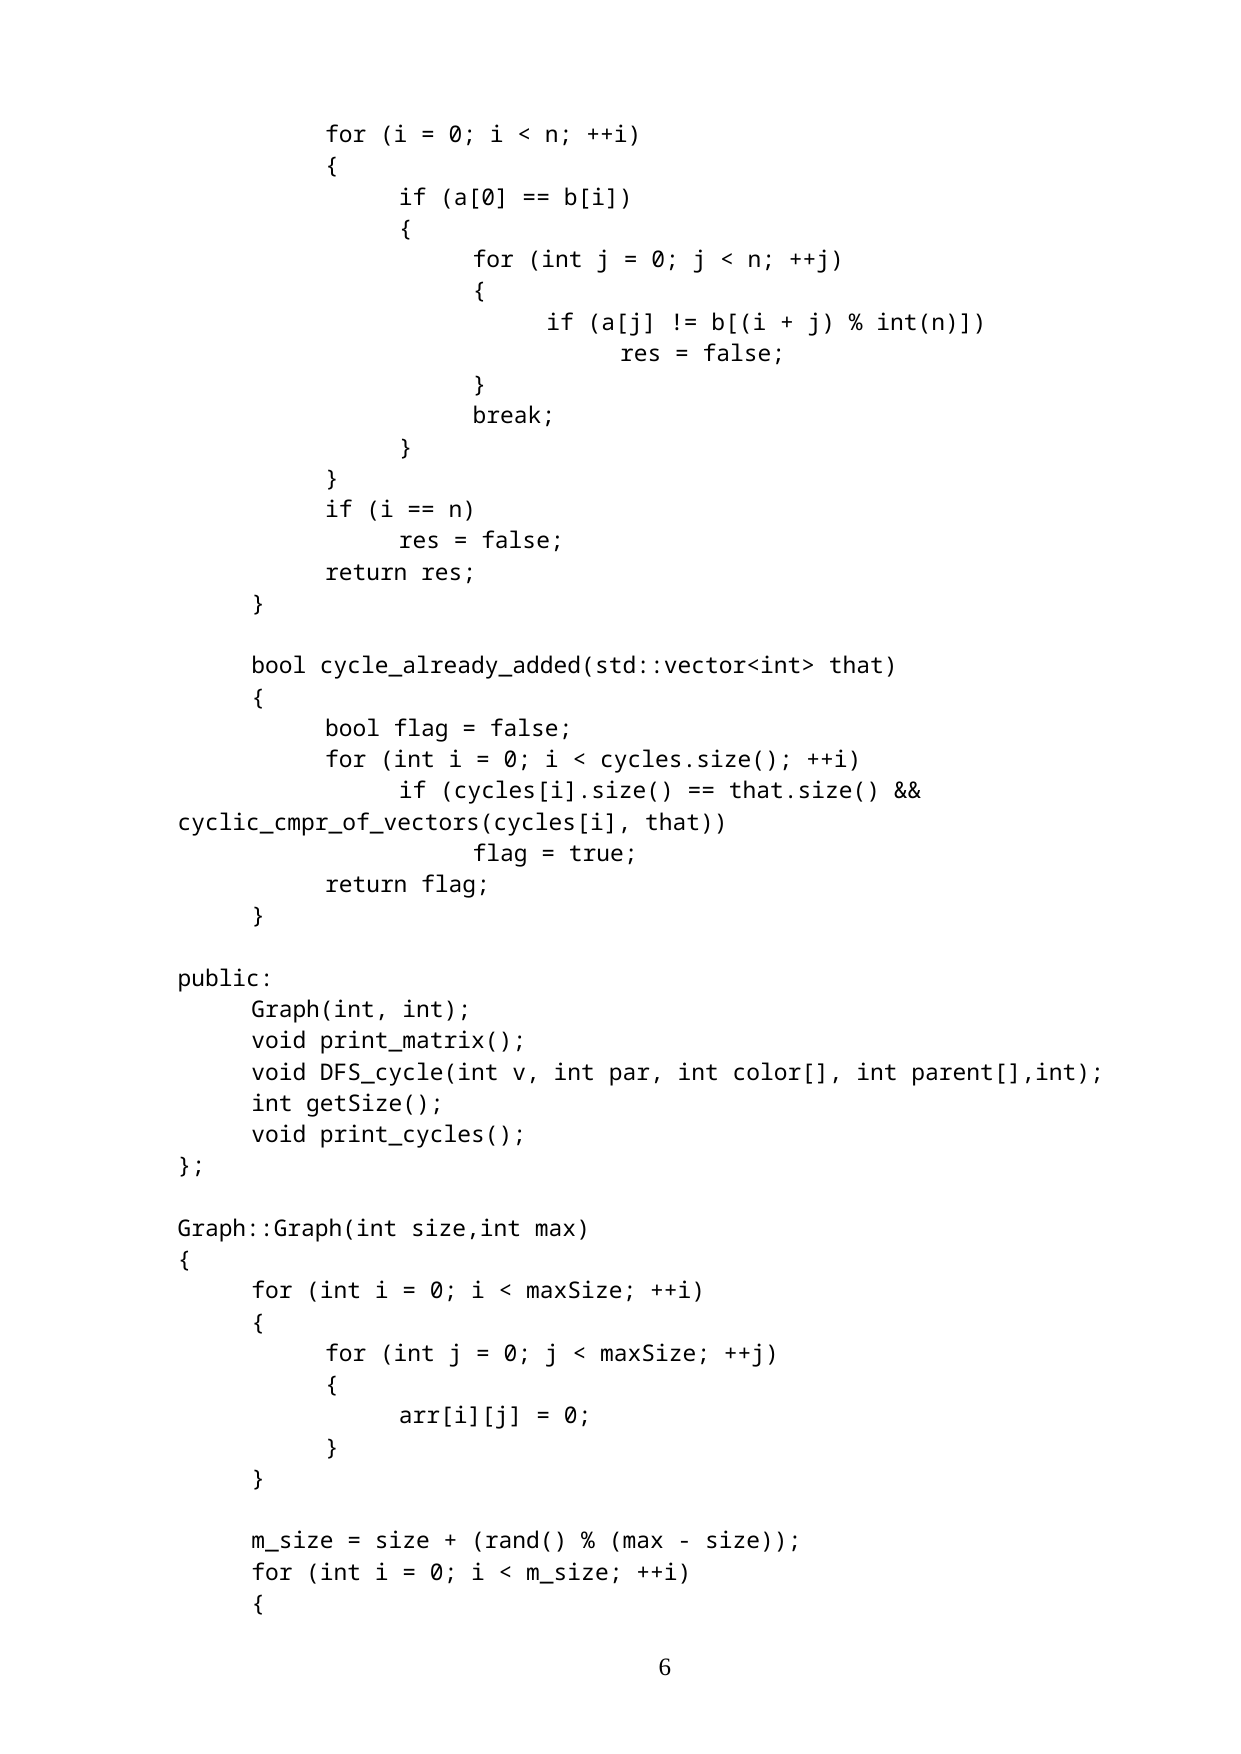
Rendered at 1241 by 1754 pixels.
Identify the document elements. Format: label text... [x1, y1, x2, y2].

text { [177, 149, 1152, 181]
text if (cycles[i].size() == that.size() && cyclic_cmpr_of_vectors(cycles[i], that)) [177, 774, 1152, 837]
text } [177, 899, 1152, 931]
text void DFS_cycle(int v, int par, int color[], int parent[],int); [177, 1056, 1152, 1087]
text return res; [177, 556, 1152, 587]
text arr[i][j] = 0; [177, 1399, 1152, 1431]
text if (a[j] != b[(i + j) % int(n)]) [177, 306, 1152, 337]
text for (int j = 0; j < maxSize; ++j) [177, 1337, 1152, 1368]
text void print_matrix(); [177, 1024, 1152, 1056]
text for (int i = 0; i < cycles.size(); ++i) [177, 743, 1152, 774]
text break; [177, 399, 1152, 431]
text } [177, 1431, 1152, 1462]
text if (a[0] == b[i]) [177, 181, 1152, 212]
text { [177, 274, 1152, 306]
text res = false; [177, 524, 1152, 556]
text bool flag = false; [177, 712, 1152, 743]
text } [177, 431, 1152, 462]
text res = false; [177, 337, 1152, 368]
text m_size = size + (rand() % (max - size)); [177, 1524, 1152, 1556]
text return flag; [177, 868, 1152, 899]
text Graph(int, int); [177, 993, 1152, 1024]
text { [177, 1306, 1152, 1337]
text Graph::Graph(int size,int max) [177, 1212, 1152, 1243]
text if (i == n) [177, 493, 1152, 524]
text { [177, 212, 1152, 243]
text } [177, 462, 1152, 493]
text { [177, 681, 1152, 712]
text { [177, 1243, 1152, 1274]
text for (i = 0; i < n; ++i) [177, 118, 1152, 149]
text { [177, 1368, 1152, 1399]
text void print_cycles(); [177, 1118, 1152, 1149]
text } [177, 1462, 1152, 1493]
text for (int i = 0; i < maxSize; ++i) [177, 1274, 1152, 1306]
text int getSize(); [177, 1087, 1152, 1118]
text for (int i = 0; i < m_size; ++i) [177, 1556, 1152, 1587]
text { [177, 1587, 1152, 1618]
text for (int j = 0; j < n; ++j) [177, 243, 1152, 274]
text bool cycle_already_added(std::vector<int> that) [177, 649, 1152, 681]
text flag = true; [177, 837, 1152, 868]
text } [177, 368, 1152, 399]
text } [177, 587, 1152, 618]
text }; [177, 1149, 1152, 1181]
text public: [177, 962, 1152, 993]
